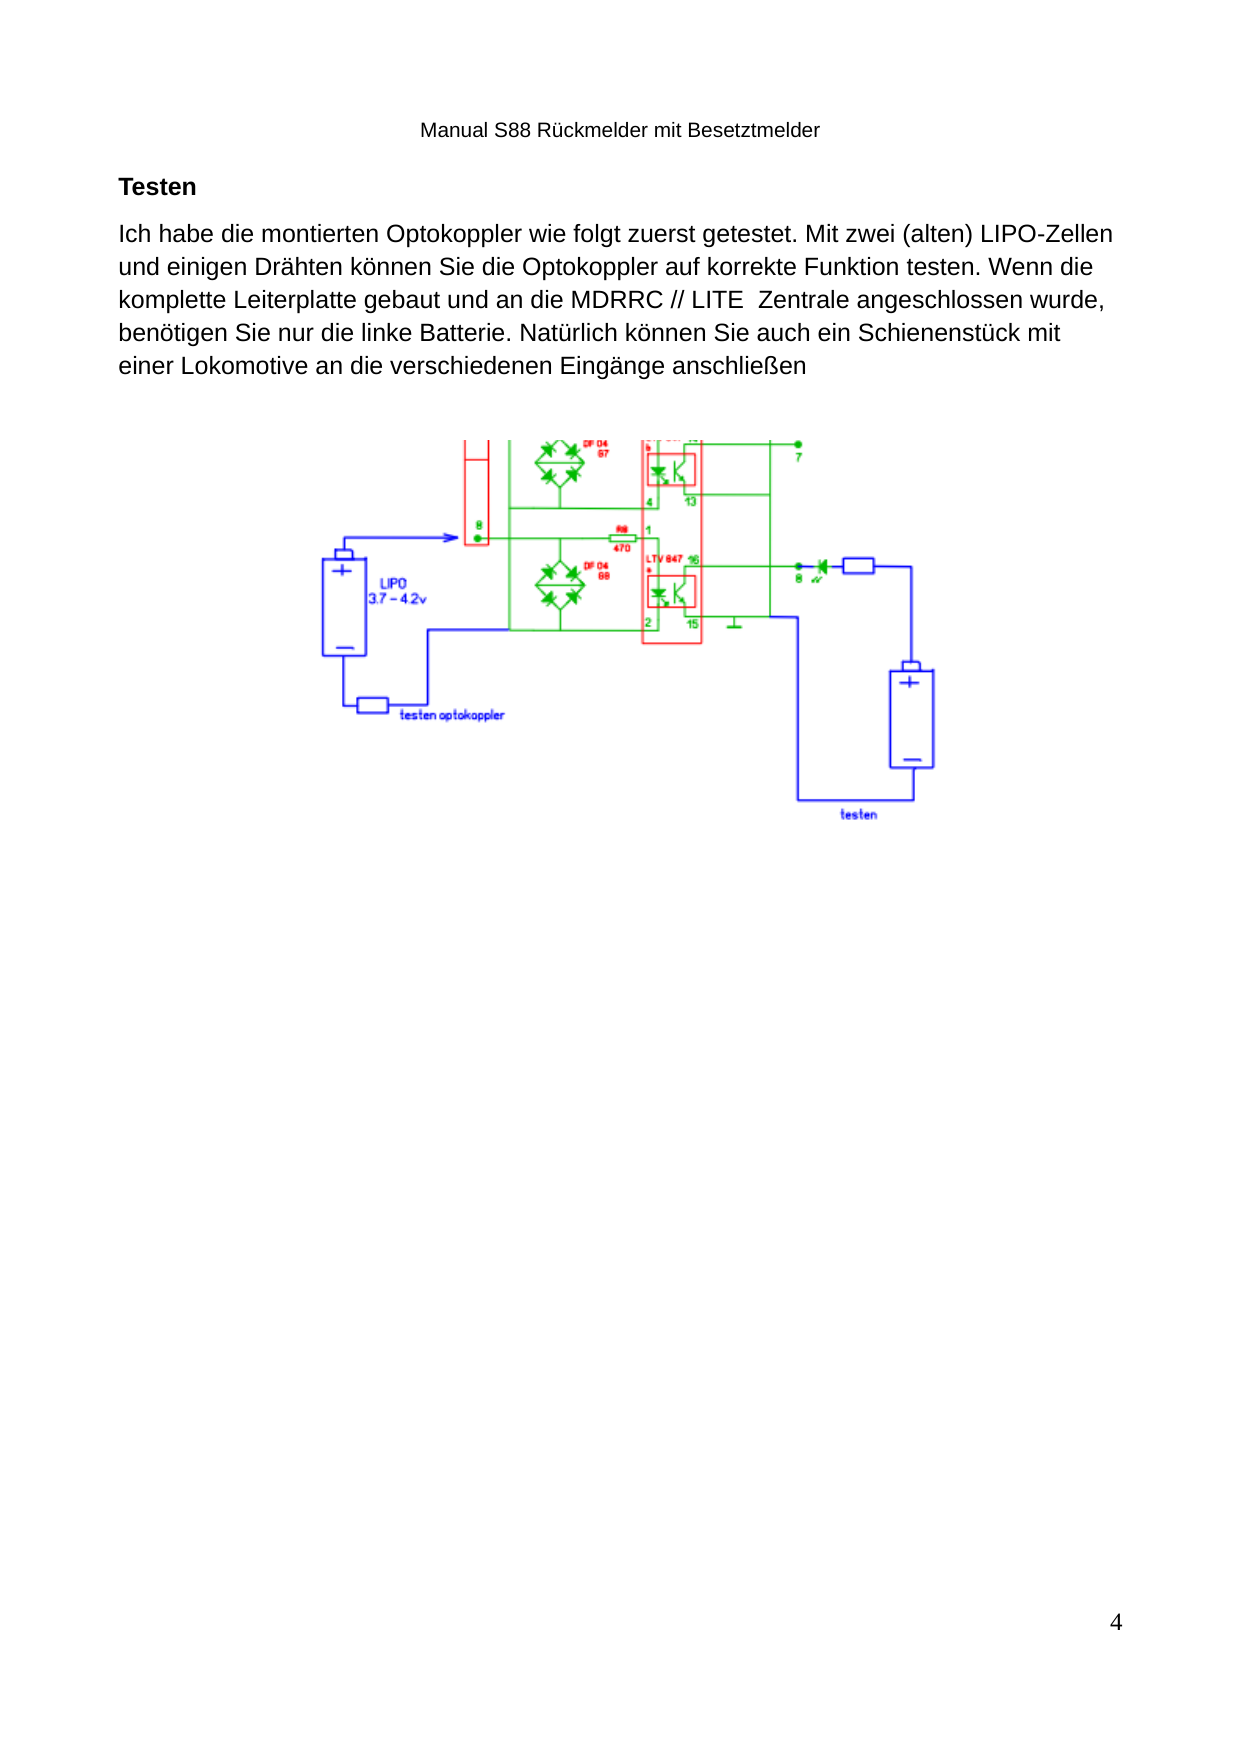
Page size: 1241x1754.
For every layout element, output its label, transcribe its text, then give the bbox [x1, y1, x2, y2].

text Ich habe die montierten Optokoppler wie folgt zuerst getestet. Mit zwei (alten) LIPO-Zellen und einigen Drähten können Sie die Optokoppler auf korrekte Funktion testen. Wenn die komplette Leiterplatte gebaut und an die MDRRC // LITE Zentrale angeschlossen wurde, benötigen Sie nur die linke Batterie. Natürlich können Sie auch ein Schienenstück mit einer Lokomotive an die verschiedenen Eingänge anschließen [118, 219, 1122, 380]
text Testen [118, 172, 1122, 200]
picture [255, 440, 940, 823]
